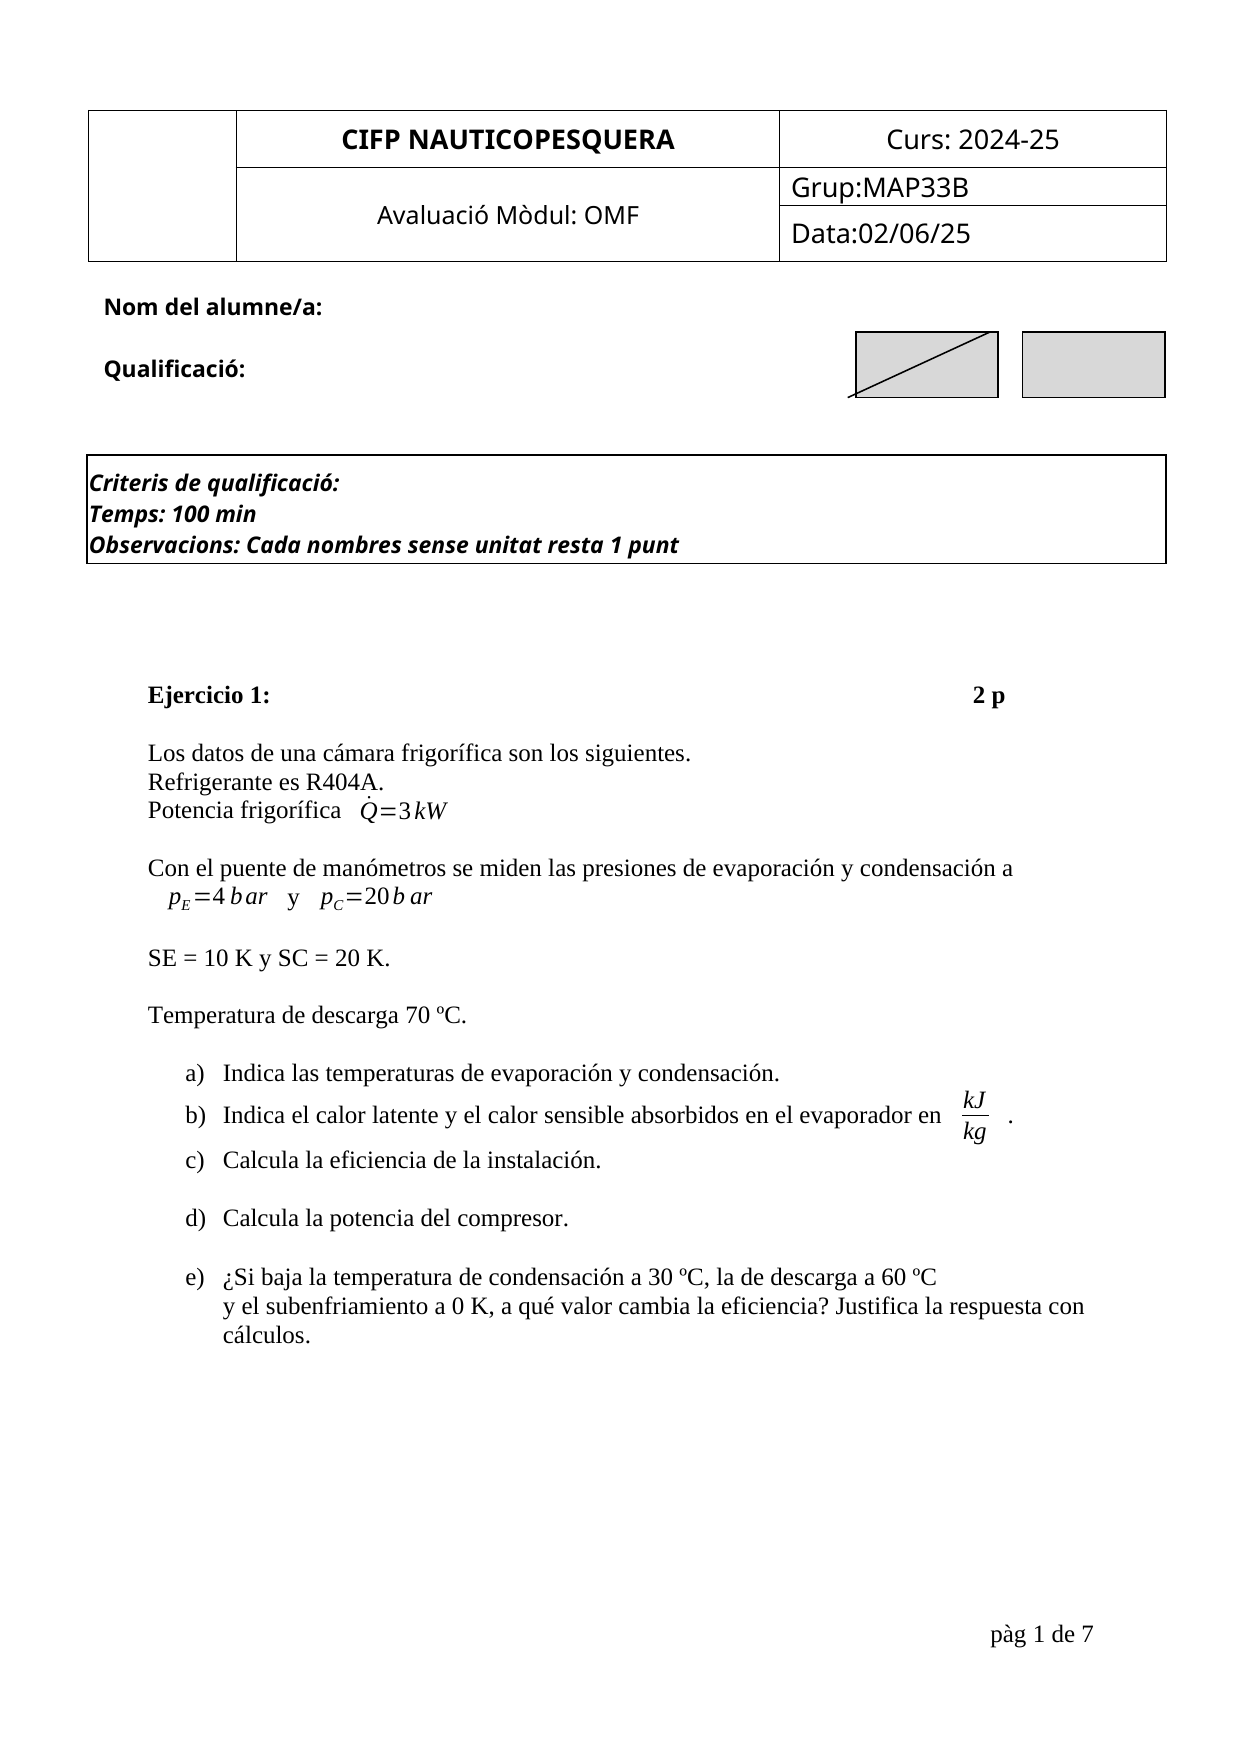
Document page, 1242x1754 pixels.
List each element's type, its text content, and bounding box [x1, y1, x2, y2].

list Calcula la potencia del compresor. [185, 1203, 1094, 1232]
text y [148, 882, 1094, 914]
text Temps: 100 min [89, 498, 1094, 529]
list Calcula la eficiencia de la instalación. [185, 1146, 1094, 1174]
text Nom del alumne/a: [103, 290, 1094, 322]
text SE = 10 K y SC = 20 K. [148, 943, 1094, 972]
list y el subenfriamiento a 0 K, a qué valor cambia la eficiencia? Justifica la respuesta con cálculos. [185, 1291, 1094, 1348]
text Refrigerante es R404A. [148, 767, 1094, 795]
text Criteris de qualificació: [89, 467, 1094, 498]
text [999, 353, 1022, 384]
text Los datos de una cámara frigorífica son los siguientes. [148, 738, 1094, 767]
text Con el puente de manómetros se miden las presiones de evaporación y condensación a [148, 853, 1094, 882]
list ¿Si baja la temperatura de condensación a 30 ºC, la de descarga a 60 ºC [185, 1262, 1094, 1291]
text Potencia frigorífica [148, 795, 1094, 824]
list Indica el calor latente y el calor sensible absorbidos en el evaporador en. [185, 1087, 1094, 1146]
text Temperatura de descarga 70 ºC. [148, 1000, 1094, 1029]
text Observacions: Cada nombres sense unitat resta 1 punt [89, 529, 1094, 560]
text Ejercicio 1: 2 p [148, 680, 1094, 709]
text Qualificació: [103, 353, 855, 384]
list Indica las temperaturas de evaporación y condensación. [185, 1058, 1094, 1087]
